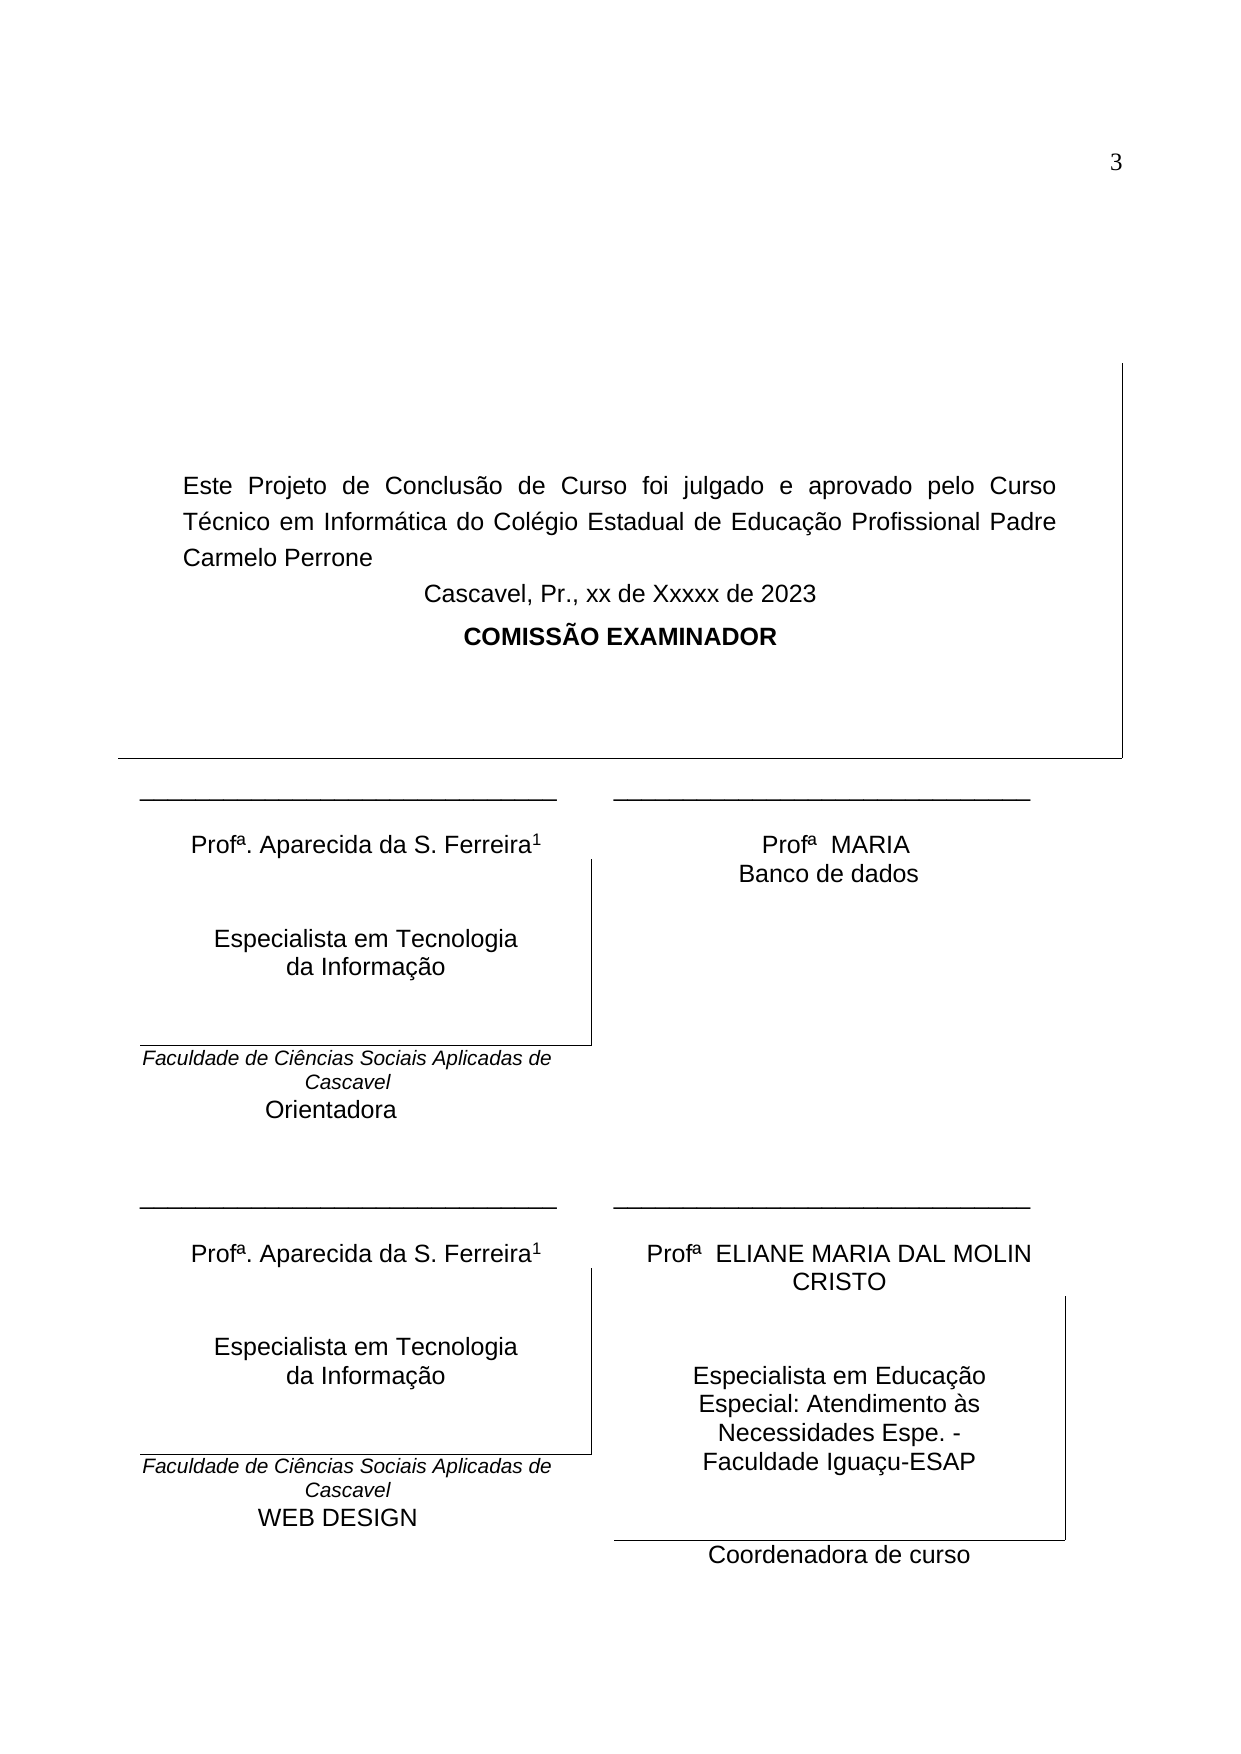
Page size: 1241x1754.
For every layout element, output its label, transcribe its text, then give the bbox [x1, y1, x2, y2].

table_cell ______________________________ Profª ELIANE MARIA DAL MOLIN CRISTO Especialista em Educação Especial: Atendimento às Necessidades Espe. - Faculdade Iguaçu-ESAP Coordenadora de curso [603, 1181, 1076, 1598]
text Cascavel, Pr., xx de Xxxxx de 2023 [118, 514, 1122, 557]
table_cell ______________________________ Profª. Aparecida da S. Ferreira1 Especialista em Tecnologia da Informação Faculdade de Ciências Sociais Aplicadas de Cascavel WEB DESIGN [129, 1181, 602, 1598]
text COMISSÃO EXAMINADOR [118, 557, 1122, 651]
table_header ______________________________ Profª. Aparecida da S. Ferreira1 Especialista em Tecnologia da Informação Faculdade de Ciências Sociais Aplicadas de Cascavel Orientadora [129, 773, 602, 1181]
table_header ______________________________ Profª MARIA Banco de dados [603, 773, 1076, 1181]
text Este Projeto de Conclusão de Curso foi julgado e aprovado pelo Curso Técnico em Informática do Colégio Estadual de Educação Profissional Padre Carmelo Perrone [118, 406, 1122, 514]
